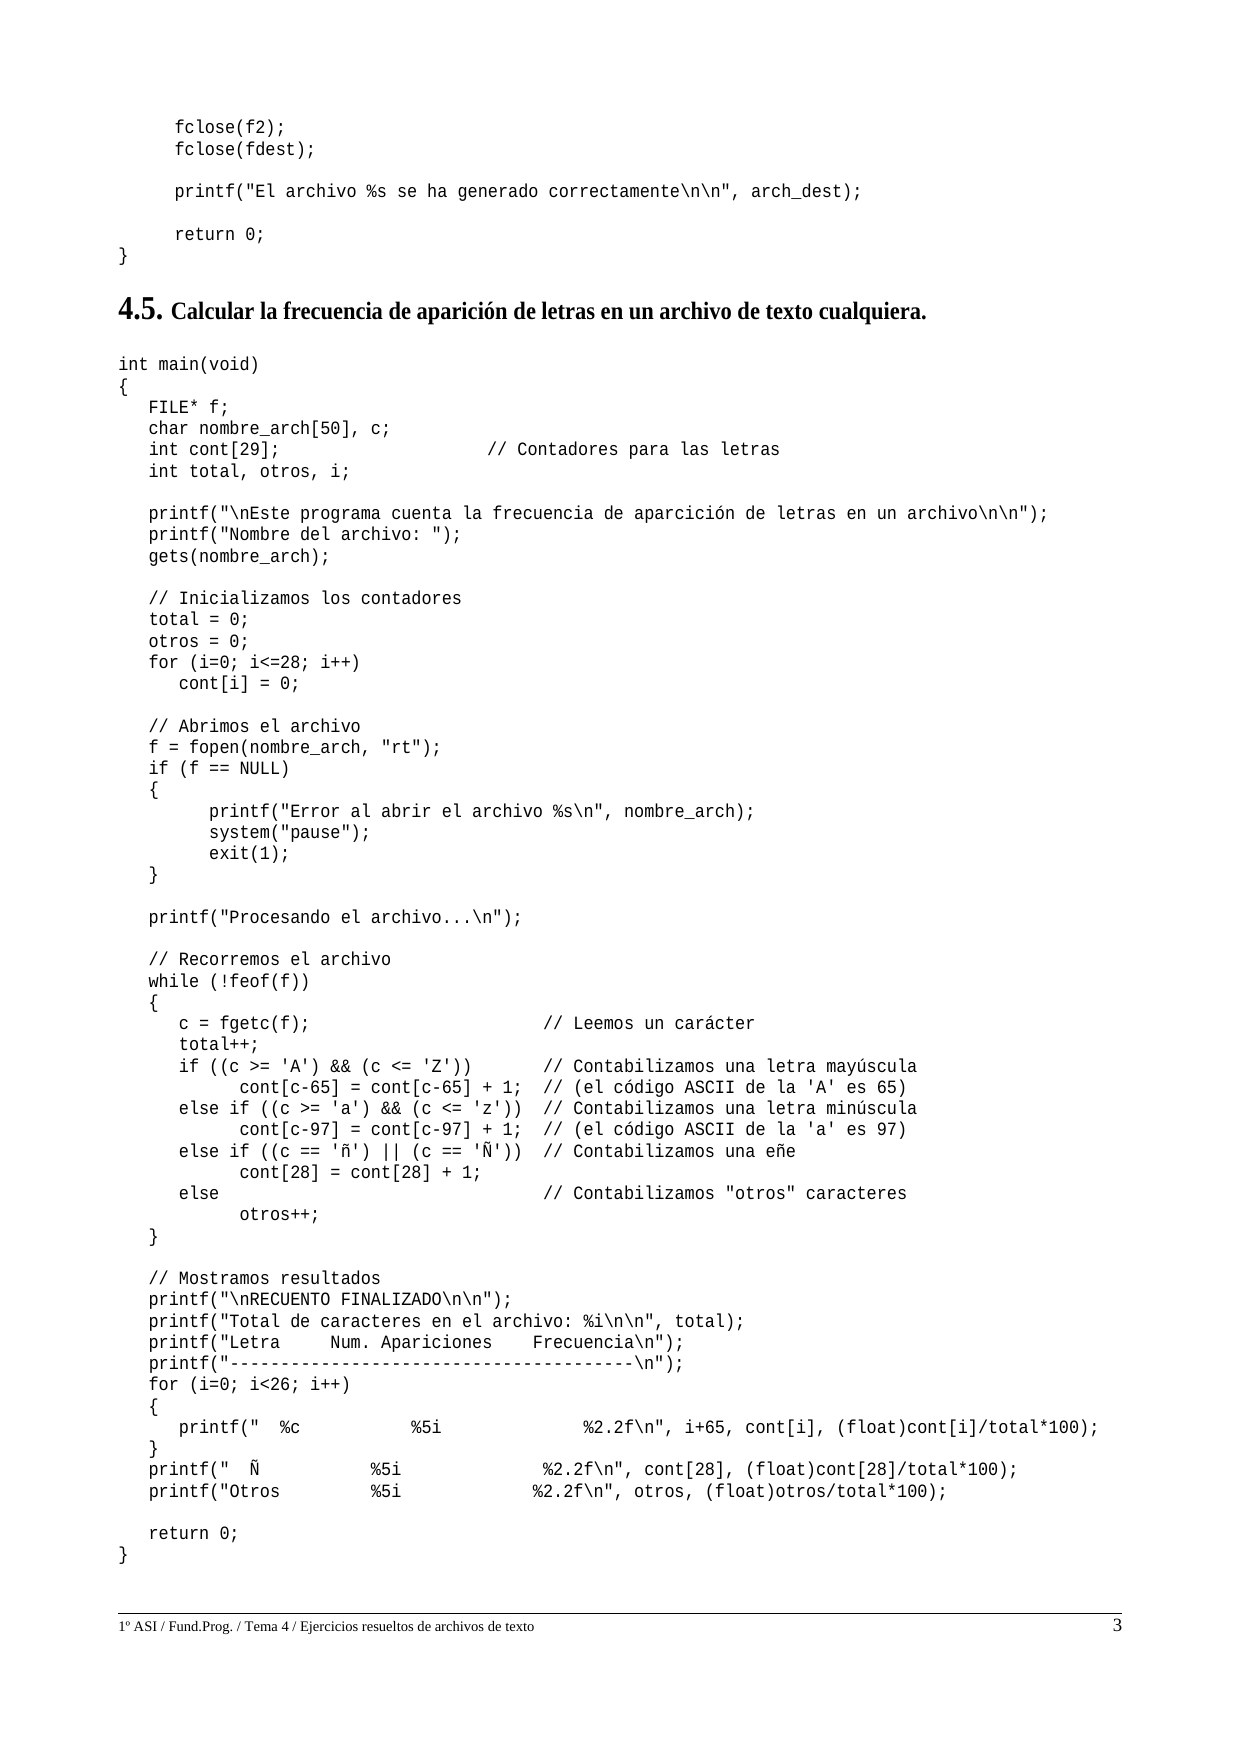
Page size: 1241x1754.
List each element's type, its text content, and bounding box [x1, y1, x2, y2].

text int total, otros, i; [118, 461, 1122, 483]
text exit(1); [118, 844, 1122, 865]
text cont[i] = 0; [118, 674, 1122, 695]
text FILE* f; [118, 398, 1122, 419]
text fclose(fdest); [118, 139, 1122, 161]
text cont[28] = cont[28] + 1; [118, 1163, 1122, 1184]
text else if ((c == 'ñ') || (c == 'Ñ')) // Contabilizamos una eñe [118, 1141, 1122, 1163]
text } [118, 1226, 1122, 1248]
text } [118, 865, 1122, 886]
text cont[c-97] = cont[c-97] + 1; // (el código ASCII de la 'a' es 97) [118, 1120, 1122, 1141]
text { [118, 993, 1122, 1014]
text if (f == NULL) [118, 759, 1122, 780]
text printf(" Ñ %5i %2.2f\n", cont[28], (float)cont[28]/total*100); [118, 1460, 1122, 1481]
text char nombre_arch[50], c; [118, 419, 1122, 440]
text // Inicializamos los contadores [118, 589, 1122, 610]
text // Mostramos resultados [118, 1269, 1122, 1290]
text for (i=0; i<=28; i++) [118, 653, 1122, 674]
text printf("----------------------------------------\n"); [118, 1354, 1122, 1375]
text else // Contabilizamos "otros" caracteres [118, 1184, 1122, 1205]
text // Abrimos el archivo [118, 716, 1122, 738]
text return 0; [118, 1524, 1122, 1545]
text printf("Error al abrir el archivo %s\n", nombre_arch); [118, 801, 1122, 823]
text } [118, 1439, 1122, 1460]
text for (i=0; i<26; i++) [118, 1375, 1122, 1396]
text printf("Procesando el archivo...\n"); [118, 908, 1122, 929]
text otros++; [118, 1205, 1122, 1226]
text printf("Nombre del archivo: "); [118, 525, 1122, 546]
text fclose(f2); [118, 118, 1122, 139]
text otros = 0; [118, 631, 1122, 653]
text system("pause"); [118, 823, 1122, 844]
text printf("El archivo %s se ha generado correctamente\n\n", arch_dest); [118, 182, 1122, 203]
text c = fgetc(f); // Leemos un carácter [118, 1014, 1122, 1035]
text int main(void) [118, 355, 1122, 376]
text if ((c >= 'A') && (c <= 'Z')) // Contabilizamos una letra mayúscula [118, 1056, 1122, 1078]
text cont[c-65] = cont[c-65] + 1; // (el código ASCII de la 'A' es 65) [118, 1078, 1122, 1099]
text gets(nombre_arch); [118, 546, 1122, 568]
text // Recorremos el archivo [118, 950, 1122, 971]
text while (!feof(f)) [118, 971, 1122, 993]
text printf("Otros %5i %2.2f\n", otros, (float)otros/total*100); [118, 1481, 1122, 1503]
text f = fopen(nombre_arch, "rt"); [118, 738, 1122, 759]
text { [118, 780, 1122, 801]
text int cont[29]; // Contadores para las letras [118, 440, 1122, 461]
text printf("Total de caracteres en el archivo: %i\n\n", total); [118, 1311, 1122, 1333]
text 4.5. Calcular la frecuencia de aparición de letras en un archivo de texto cualquiera. [118, 288, 1122, 326]
text { [118, 376, 1122, 398]
text printf("\nEste programa cuenta la frecuencia de aparcición de letras en un archivo\n\n"); [118, 504, 1122, 525]
text } [118, 1545, 1122, 1566]
text printf("\nRECUENTO FINALIZADO\n\n"); [118, 1290, 1122, 1311]
text { [118, 1396, 1122, 1418]
text total++; [118, 1035, 1122, 1056]
text total = 0; [118, 610, 1122, 631]
text return 0; [118, 224, 1122, 246]
text printf(" %c %5i %2.2f\n", i+65, cont[i], (float)cont[i]/total*100); [118, 1418, 1122, 1439]
text printf("Letra Num. Apariciones Frecuencia\n"); [118, 1333, 1122, 1354]
text else if ((c >= 'a') && (c <= 'z')) // Contabilizamos una letra minúscula [118, 1099, 1122, 1120]
text } [118, 246, 1122, 267]
